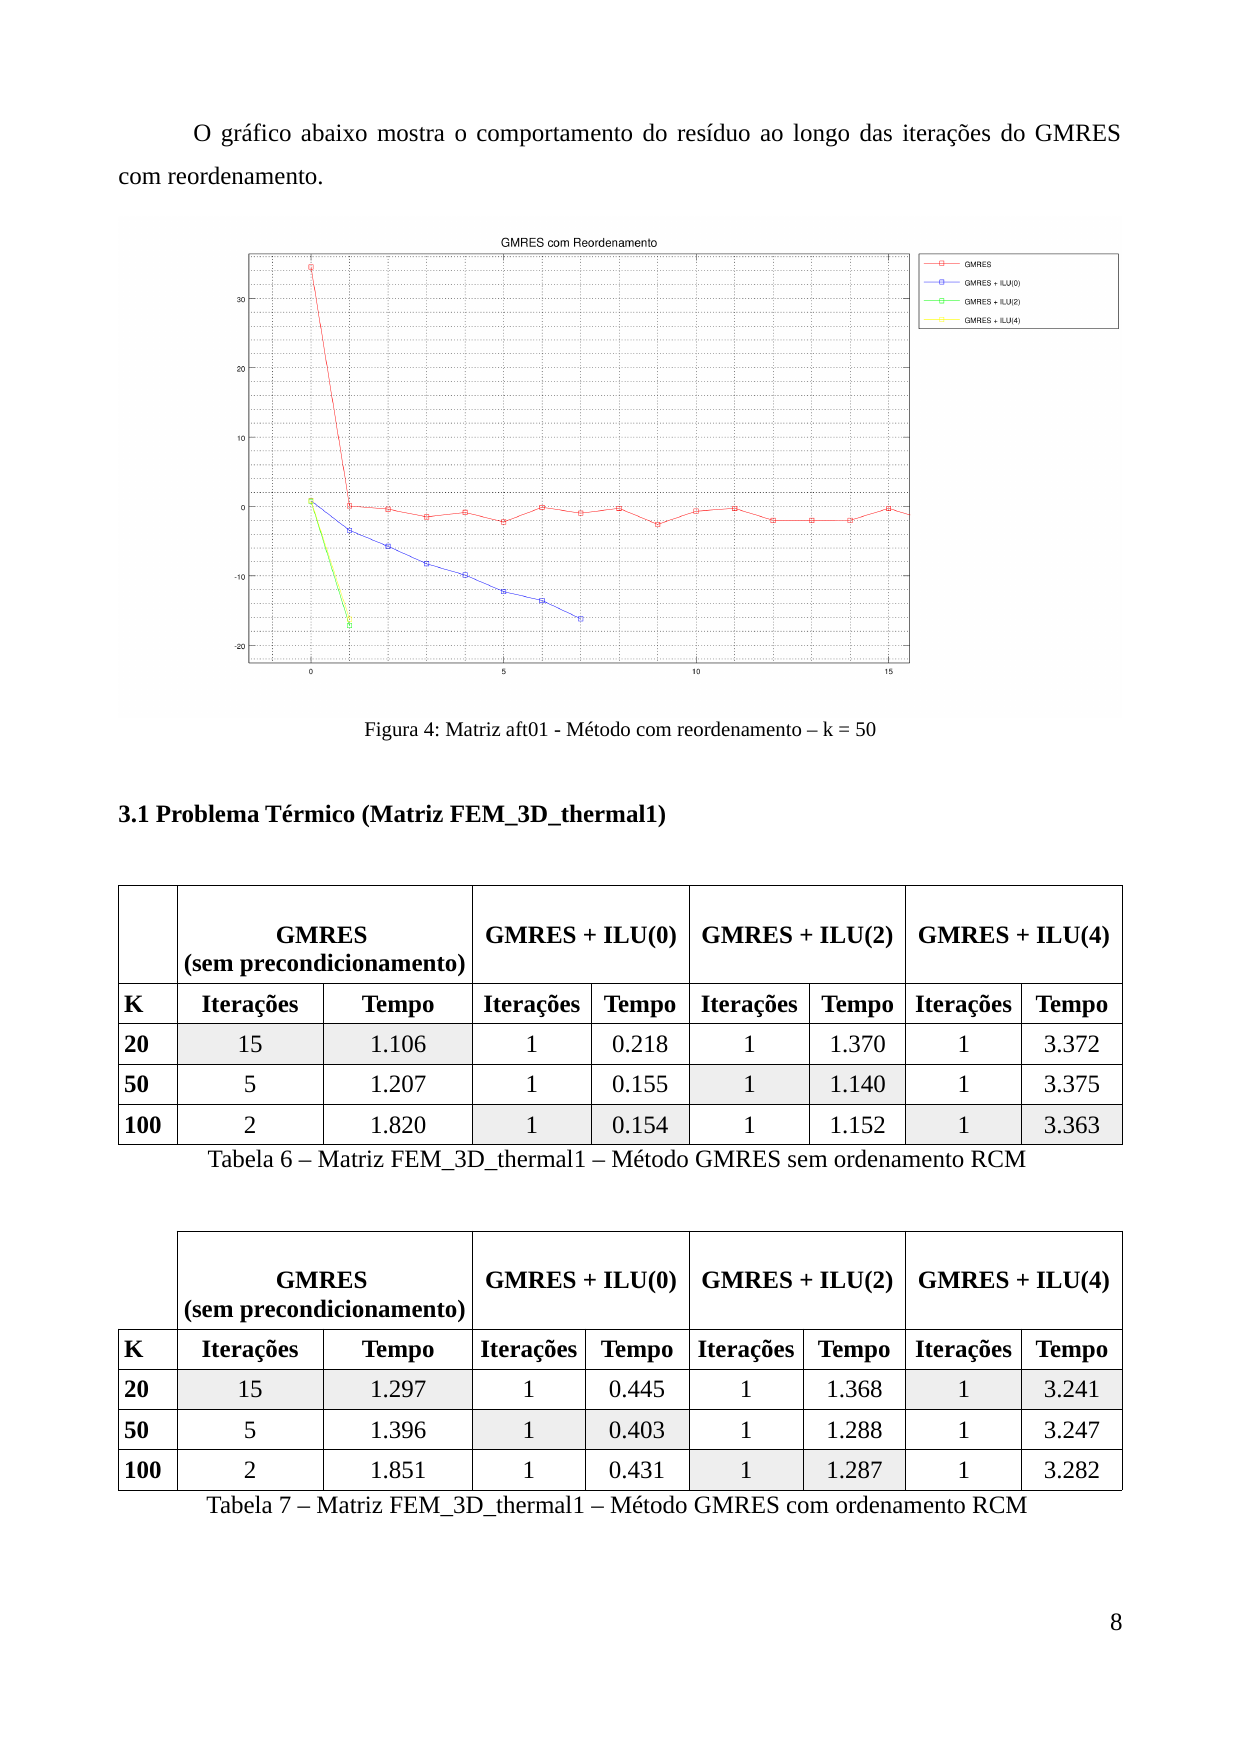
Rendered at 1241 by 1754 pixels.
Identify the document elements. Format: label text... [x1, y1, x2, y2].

table_cell 15 [178, 1370, 323, 1409]
table_cell 1 [906, 1450, 1021, 1490]
table_cell Tempo [592, 984, 689, 1023]
table_cell 1 [473, 1024, 591, 1064]
table_cell 0.403 [586, 1410, 689, 1449]
table_cell 1 [690, 1105, 809, 1144]
table_cell 1.851 [324, 1450, 472, 1490]
table_cell 1 [473, 1105, 591, 1144]
table_cell Iterações [690, 1330, 803, 1369]
table_cell Tempo [1022, 1330, 1122, 1369]
table_header [118, 1231, 177, 1328]
table_cell 2 [178, 1450, 323, 1490]
table_cell 1.297 [324, 1370, 472, 1409]
table_cell 1 [473, 1410, 585, 1449]
table_cell 50 [119, 1410, 177, 1449]
table_cell Iterações [178, 984, 323, 1023]
table_cell 50 [119, 1065, 177, 1104]
table_cell 1 [690, 1410, 803, 1449]
table_cell 1 [473, 1450, 585, 1490]
table_cell 1 [906, 1065, 1021, 1104]
table_cell 0.154 [592, 1105, 689, 1144]
table_cell 100 [119, 1450, 177, 1490]
table_cell 1.207 [324, 1065, 472, 1104]
table_cell 1.370 [810, 1024, 905, 1064]
table_cell 1 [906, 1024, 1021, 1064]
table_header GMRES + ILU(0) [473, 1232, 689, 1328]
table_cell 100 [119, 1105, 177, 1144]
table_cell K [119, 984, 177, 1023]
table_cell 20 [119, 1370, 177, 1409]
table_cell 0.431 [586, 1450, 689, 1490]
table_cell 1.106 [324, 1024, 472, 1064]
table_cell 1.287 [804, 1450, 905, 1490]
table_cell Iterações [690, 984, 809, 1023]
table_cell 1.396 [324, 1410, 472, 1449]
table_cell 1 [473, 1370, 585, 1409]
table_cell 3.241 [1022, 1370, 1122, 1409]
table_cell 1 [690, 1370, 803, 1409]
table_cell 15 [178, 1024, 323, 1064]
table_cell 3.363 [1022, 1105, 1122, 1144]
table_cell 0.218 [592, 1024, 689, 1064]
table_cell K [119, 1330, 177, 1369]
table_cell Iterações [906, 984, 1021, 1023]
table_cell 1 [906, 1410, 1021, 1449]
table_cell 1 [690, 1065, 809, 1104]
table_cell Iterações [178, 1330, 323, 1369]
text 3.1 Problema Térmico (Matriz FEM_3D_thermal1) [118, 799, 1122, 828]
table_cell 5 [178, 1410, 323, 1449]
table_cell Iterações [473, 1330, 585, 1369]
table_header GMRES + ILU(2) [690, 1232, 905, 1328]
table_cell Tempo [324, 984, 472, 1023]
table_header [119, 886, 177, 983]
table_cell Iterações [906, 1330, 1021, 1369]
table_header GMRES (sem precondicionamento) [178, 1232, 472, 1328]
table_cell 1.140 [810, 1065, 905, 1104]
table_header GMRES (sem precondicionamento) [178, 886, 472, 983]
text Figura 4: Matriz aft01 - Método com reordenamento – k = 50 [118, 718, 1122, 741]
table_cell 1.152 [810, 1105, 905, 1144]
table_cell 3.247 [1022, 1410, 1122, 1449]
text Tabela 6 – Matriz FEM_3D_thermal1 – Método GMRES sem ordenamento RCM [118, 1145, 1122, 1173]
table_cell 1 [690, 1024, 809, 1064]
table_cell Tempo [810, 984, 905, 1023]
table_cell 1 [690, 1450, 803, 1490]
picture [118, 216, 1123, 718]
table_cell 3.372 [1022, 1024, 1122, 1064]
table_cell Iterações [473, 984, 591, 1023]
table_cell 1.368 [804, 1370, 905, 1409]
text Tabela 7 – Matriz FEM_3D_thermal1 – Método GMRES com ordenamento RCM [118, 1491, 1122, 1518]
table_cell 1 [473, 1065, 591, 1104]
table_cell 5 [178, 1065, 323, 1104]
table_cell 1 [906, 1370, 1021, 1409]
table_cell 3.282 [1022, 1450, 1122, 1490]
text O gráfico abaixo mostra o comportamento do resíduo ao longo das iterações do GMRES com reordenamento. [118, 118, 1122, 190]
table_cell Tempo [586, 1330, 689, 1369]
table_cell 3.375 [1022, 1065, 1122, 1104]
table_cell 0.445 [586, 1370, 689, 1409]
table_cell 20 [119, 1024, 177, 1064]
table_cell Tempo [804, 1330, 905, 1369]
table_cell 1.820 [324, 1105, 472, 1144]
table_header GMRES + ILU(0) [473, 886, 689, 983]
table_cell 1 [906, 1105, 1021, 1144]
table_cell 0.155 [592, 1065, 689, 1104]
table_cell 2 [178, 1105, 323, 1144]
table_cell Tempo [1022, 984, 1122, 1023]
table_header GMRES + ILU(2) [690, 886, 905, 983]
table_cell Tempo [324, 1330, 472, 1369]
table_header GMRES + ILU(4) [906, 886, 1122, 983]
table_header GMRES + ILU(4) [906, 1232, 1122, 1328]
table_cell 1.288 [804, 1410, 905, 1449]
